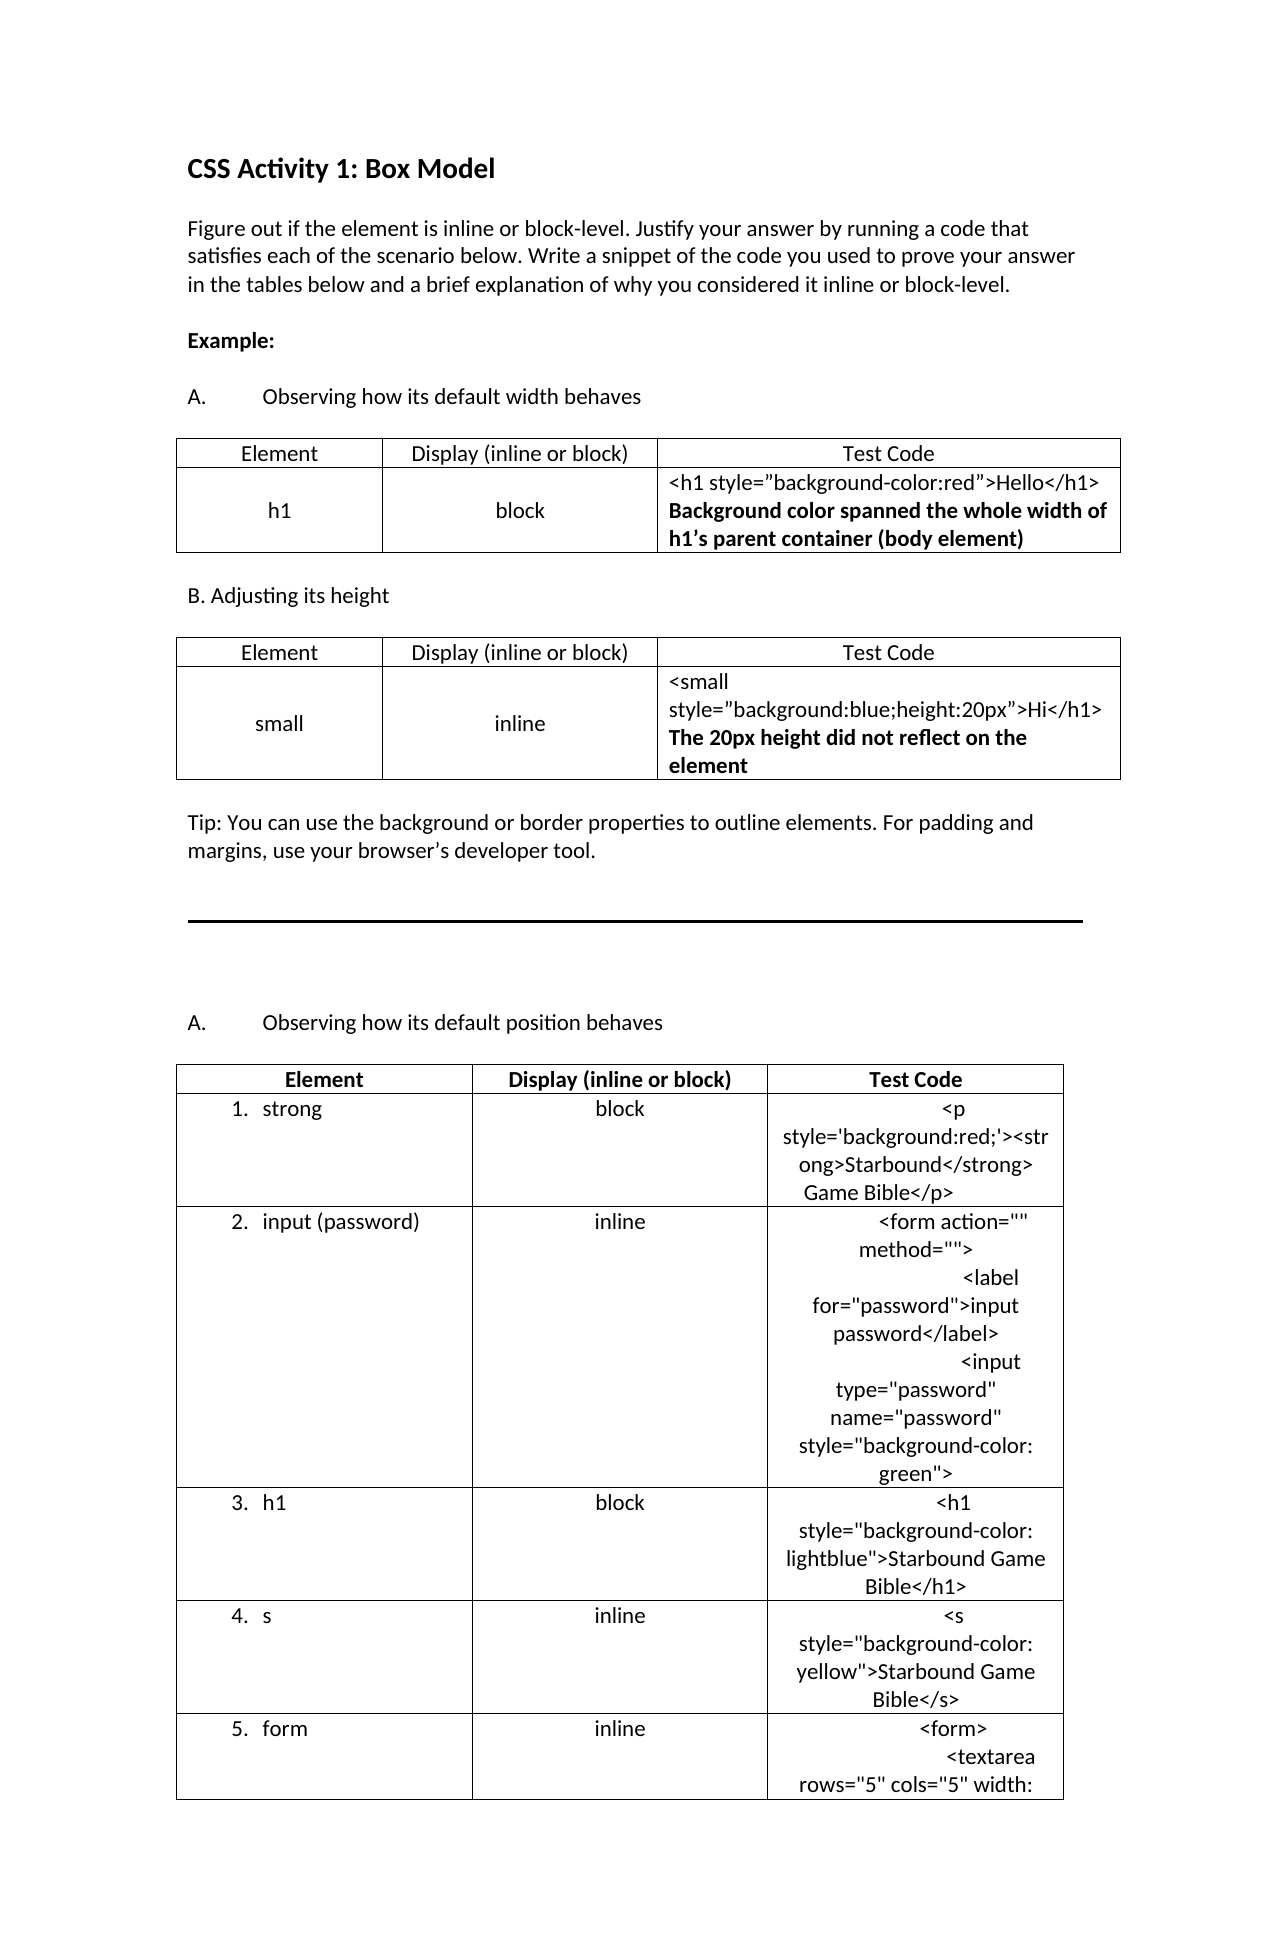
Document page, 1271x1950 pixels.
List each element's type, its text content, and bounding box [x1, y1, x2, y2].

table_header Test Code [658, 638, 669, 666]
table_cell h1 [177, 468, 382, 552]
table_cell strong [177, 1094, 472, 1206]
table_cell small [177, 667, 382, 779]
table_header Element [371, 638, 382, 666]
text Tip: You can use the background or border properties to outline elements. For padding and margins, use your browser’s developer tool. [187, 808, 1083, 864]
table_cell <s style="background-color: yellow">Starbound Game Bible</s> [768, 1601, 779, 1713]
table_header Element [371, 439, 382, 467]
table_cell form [177, 1714, 472, 1798]
text CSS Activity 1: Box Model [187, 150, 1083, 186]
table_cell input (password) [177, 1207, 472, 1487]
table_header Test Code [658, 439, 669, 467]
text Figure out if the element is inline or block-level. Justify your answer by running a code that satisfies each of the scenario below. Write a snippet of the code you used to prove your answer in the tables below and a brief explanation of why you considered it inline or block-level. [187, 214, 1083, 298]
table_cell inline [473, 1714, 767, 1798]
table_cell s [177, 1601, 472, 1713]
table_cell inline [473, 1601, 767, 1713]
table_cell <form action="" method=""> <label for="password">input password</label> <input type="password" name="password" style="background-color: green"> [768, 1207, 779, 1487]
table_cell block [473, 1094, 767, 1206]
text Example: [187, 326, 1083, 354]
table_cell h1 [177, 1488, 472, 1600]
list Observing how its default position behaves [187, 1008, 1083, 1036]
table_cell inline [383, 667, 657, 779]
list Observing how its default width behaves [187, 382, 1083, 410]
table_header Test Code [1109, 638, 1120, 666]
table_cell <form> <textarea rows="5" cols="5" width: 50% style="background-color: yellow"></textarea> </form> [768, 1714, 1063, 1798]
table_header Element [461, 1065, 472, 1093]
table_header Test Code [1053, 1065, 1063, 1093]
table_header Test Code [1109, 439, 1120, 467]
table_header Element [177, 1065, 188, 1093]
table_cell block [383, 468, 657, 552]
table_cell inline [473, 1207, 767, 1487]
text B. Adjusting its height [187, 581, 1083, 609]
table_header Element [177, 439, 188, 467]
table_cell block [473, 1488, 767, 1600]
table_header Element [177, 638, 188, 666]
table_header Test Code [768, 1065, 779, 1093]
